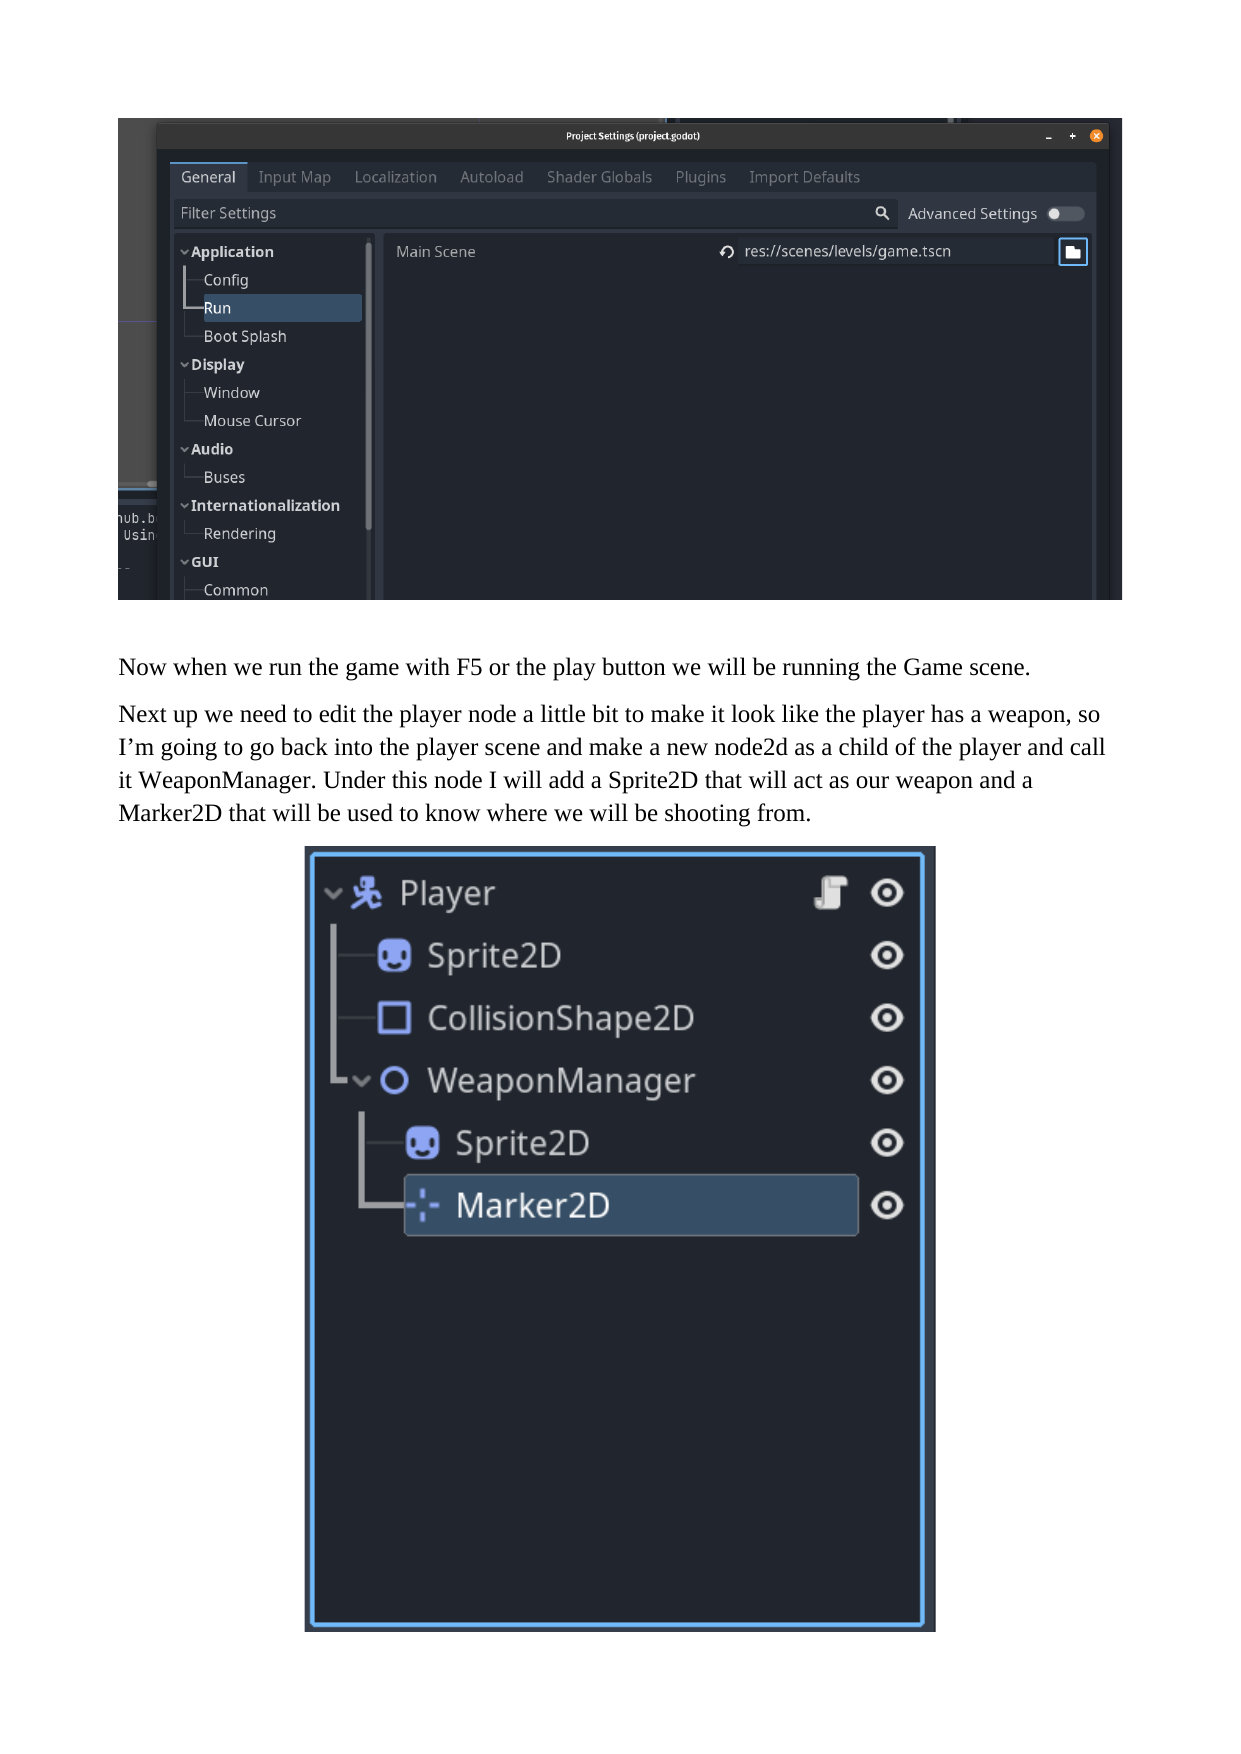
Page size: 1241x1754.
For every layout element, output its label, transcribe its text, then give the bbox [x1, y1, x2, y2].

text Now when we run the game with F5 or the play button we will be running the Game scene. [118, 652, 1122, 681]
picture [304, 846, 936, 1632]
text Next up we need to edit the player node a little bit to make it look like the player has a weapon, so I’m going to go back into the player scene and make a new node2d as a child of the player and call it WeaponManager. Under this node I will add a Sprite2D that will act as our weapon and a Marker2D that will be used to know where we will be shooting from. [118, 699, 1122, 827]
picture [118, 118, 1123, 600]
